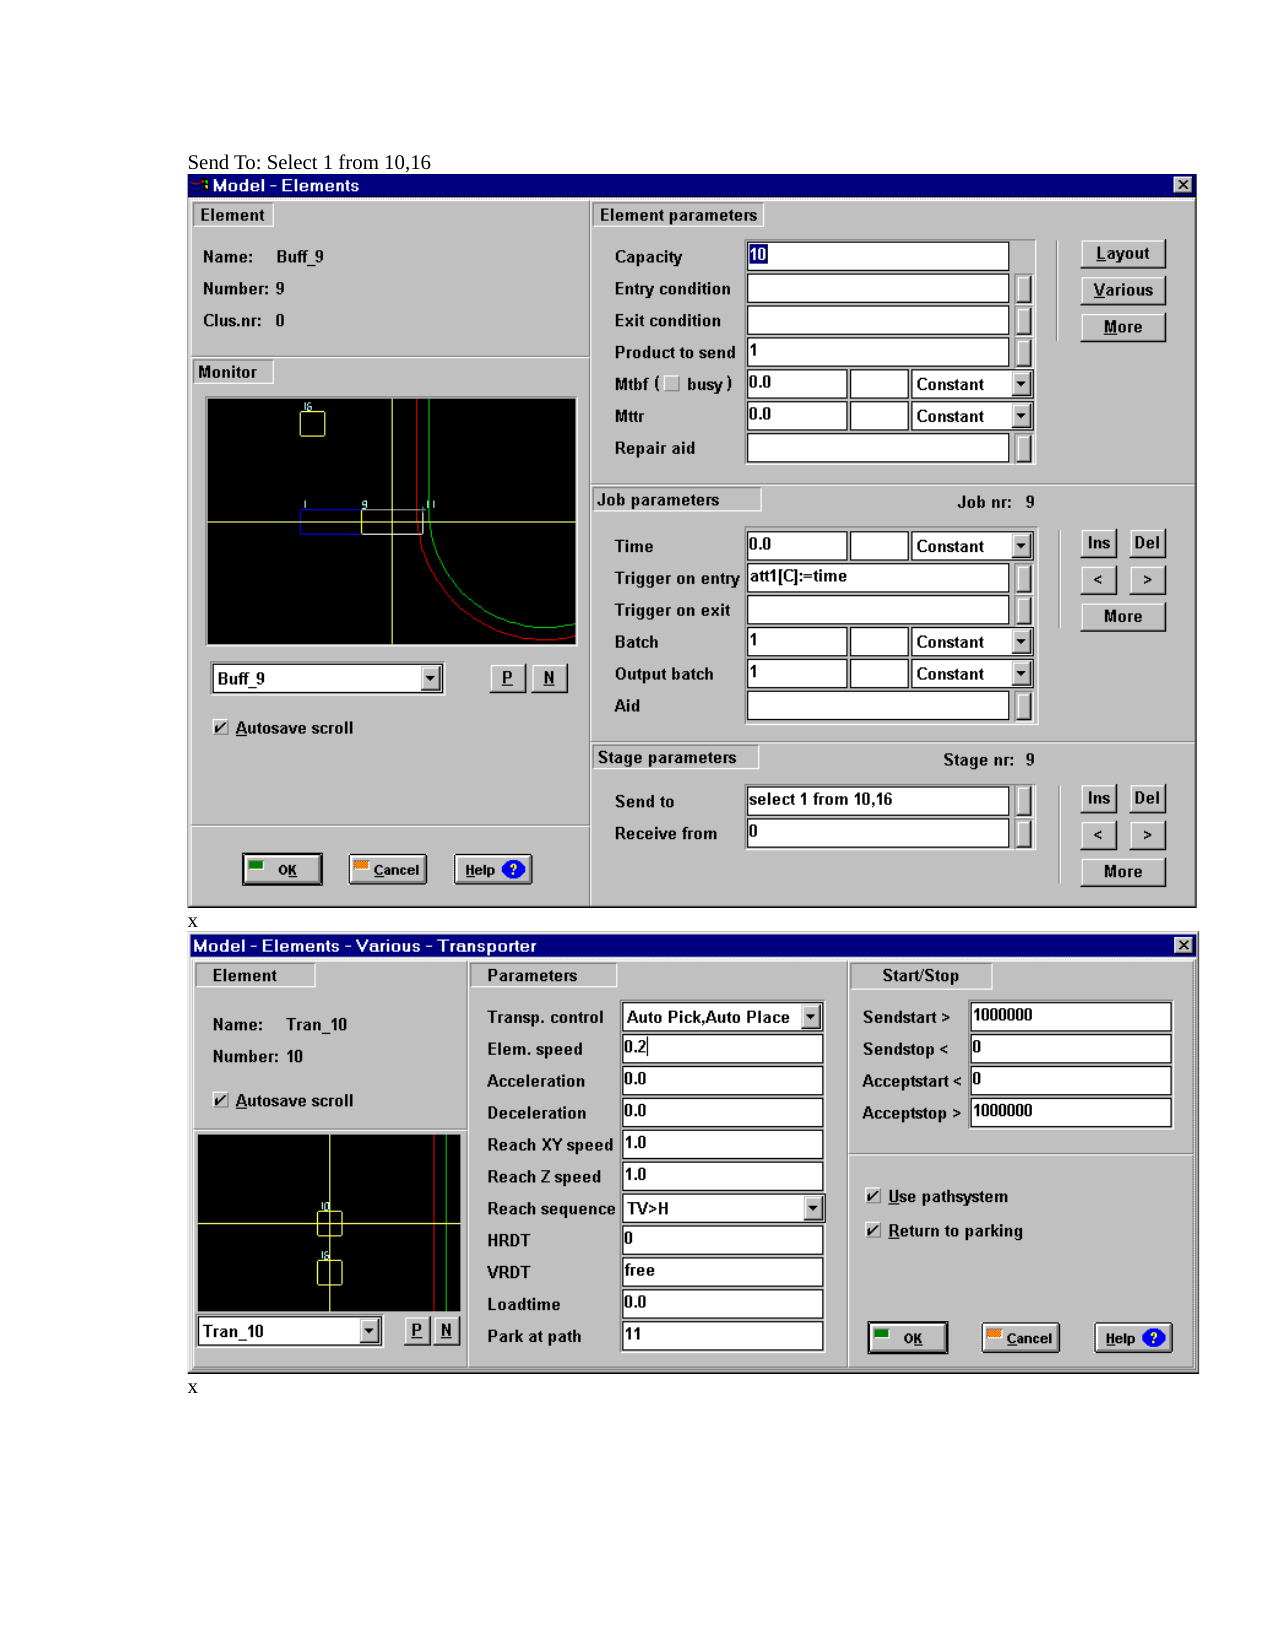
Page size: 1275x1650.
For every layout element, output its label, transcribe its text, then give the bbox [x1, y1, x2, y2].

text x [187, 1374, 1087, 1398]
text Send To: Select 1 from 10,16 [187, 150, 1087, 174]
text x [187, 908, 1087, 931]
